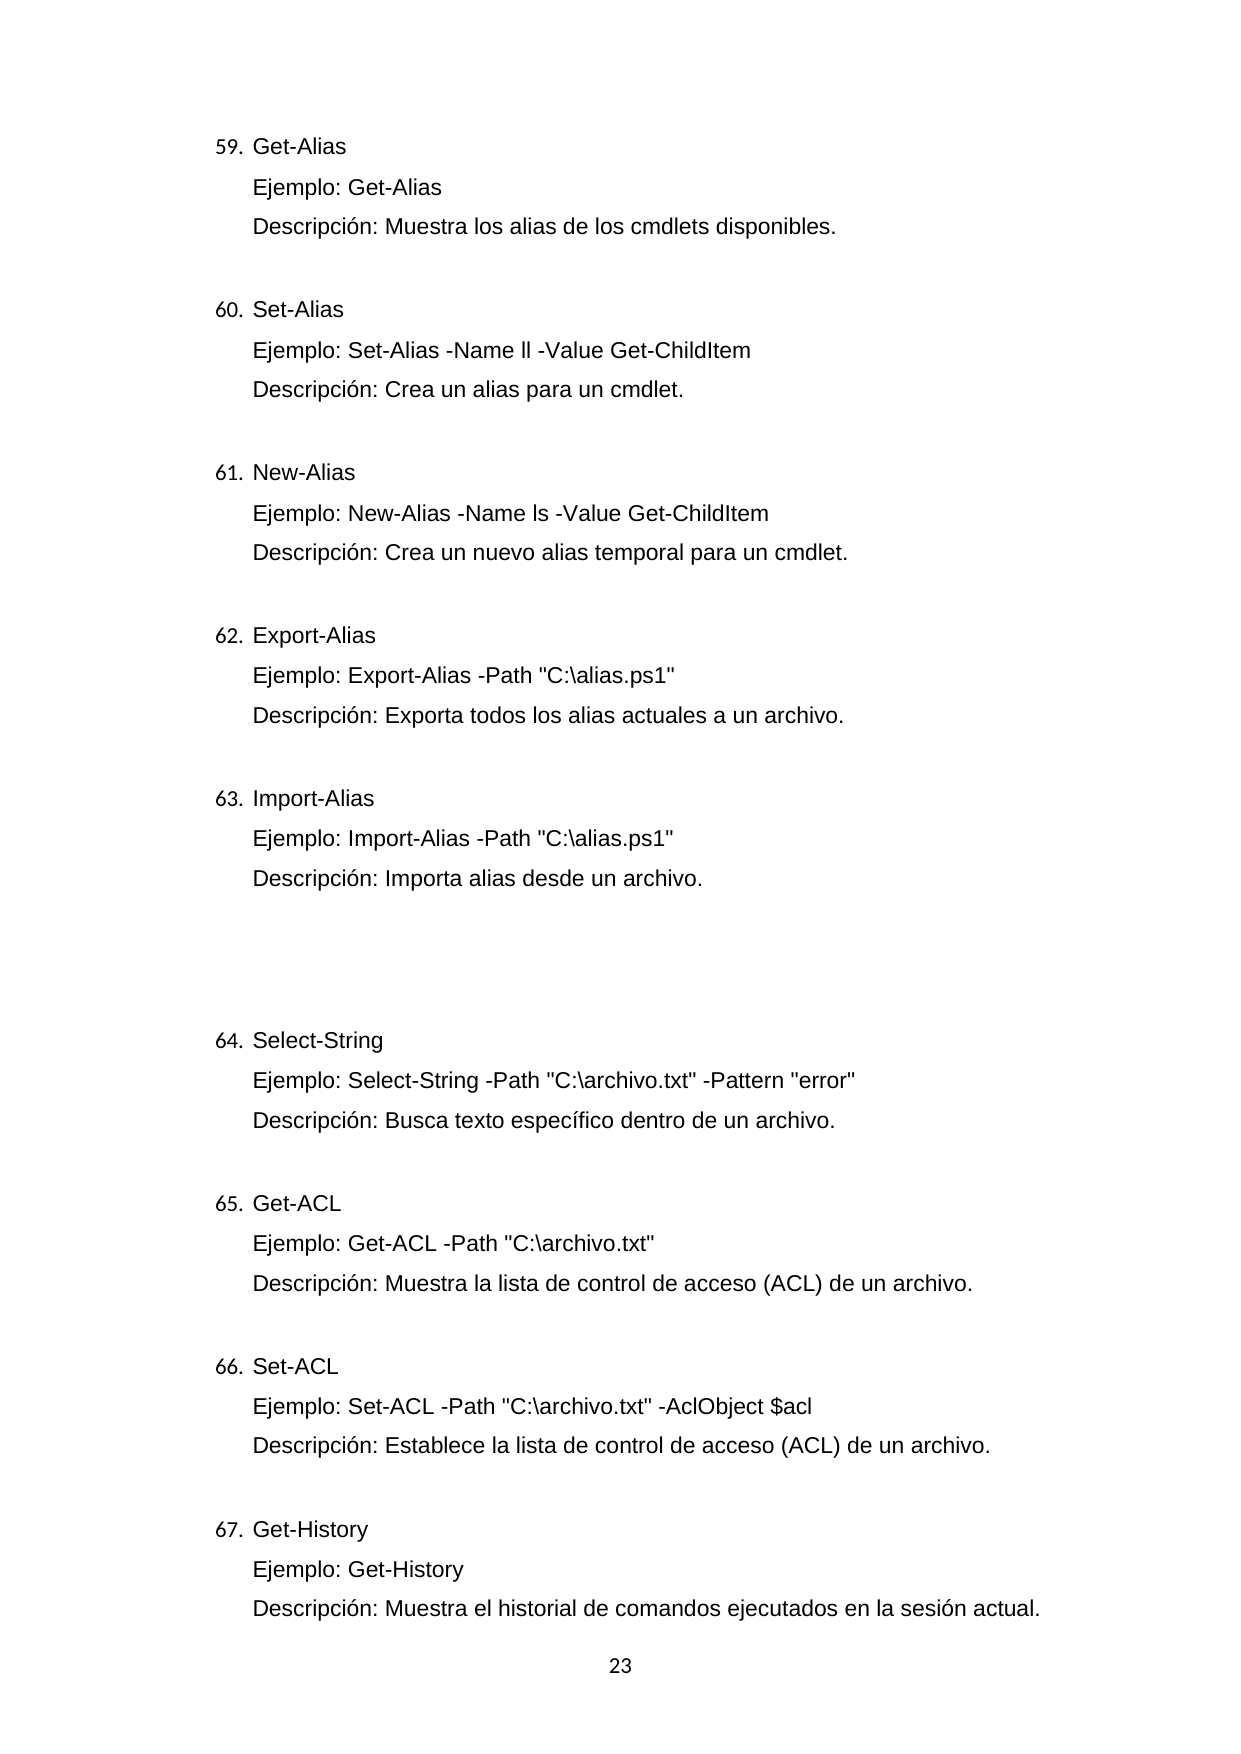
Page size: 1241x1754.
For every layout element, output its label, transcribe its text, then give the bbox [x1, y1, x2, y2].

list Select-String Ejemplo: Select-String -Path "C:\archivo.txt" -Pattern "error" Descripción: Busca texto específico dentro de un archivo. [215, 1026, 1063, 1175]
list New-Alias Ejemplo: New-Alias -Name ls -Value Get-ChildItem Descripción: Crea un nuevo alias temporal para un cmdlet. [215, 458, 1063, 607]
list Get-History Ejemplo: Get-History Descripción: Muestra el historial de comandos ejecutados en la sesión actual. [215, 1515, 1063, 1622]
list Get-Alias Ejemplo: Get-Alias Descripción: Muestra los alias de los cmdlets disponibles. [215, 132, 1063, 281]
list Set-Alias Ejemplo: Set-Alias -Name ll -Value Get-ChildItem Descripción: Crea un alias para un cmdlet. [215, 295, 1063, 444]
list Get-ACL Ejemplo: Get-ACL -Path "C:\archivo.txt" Descripción: Muestra la lista de control de acceso (ACL) de un archivo. [215, 1189, 1063, 1338]
list Set-ACL Ejemplo: Set-ACL -Path "C:\archivo.txt" -AclObject $acl Descripción: Establece la lista de control de acceso (ACL) de un archivo. [215, 1352, 1063, 1501]
list Import-Alias Ejemplo: Import-Alias -Path "C:\alias.ps1" Descripción: Importa alias desde un archivo. [215, 784, 1063, 1012]
list Export-Alias Ejemplo: Export-Alias -Path "C:\alias.ps1" Descripción: Exporta todos los alias actuales a un archivo. [215, 621, 1063, 770]
